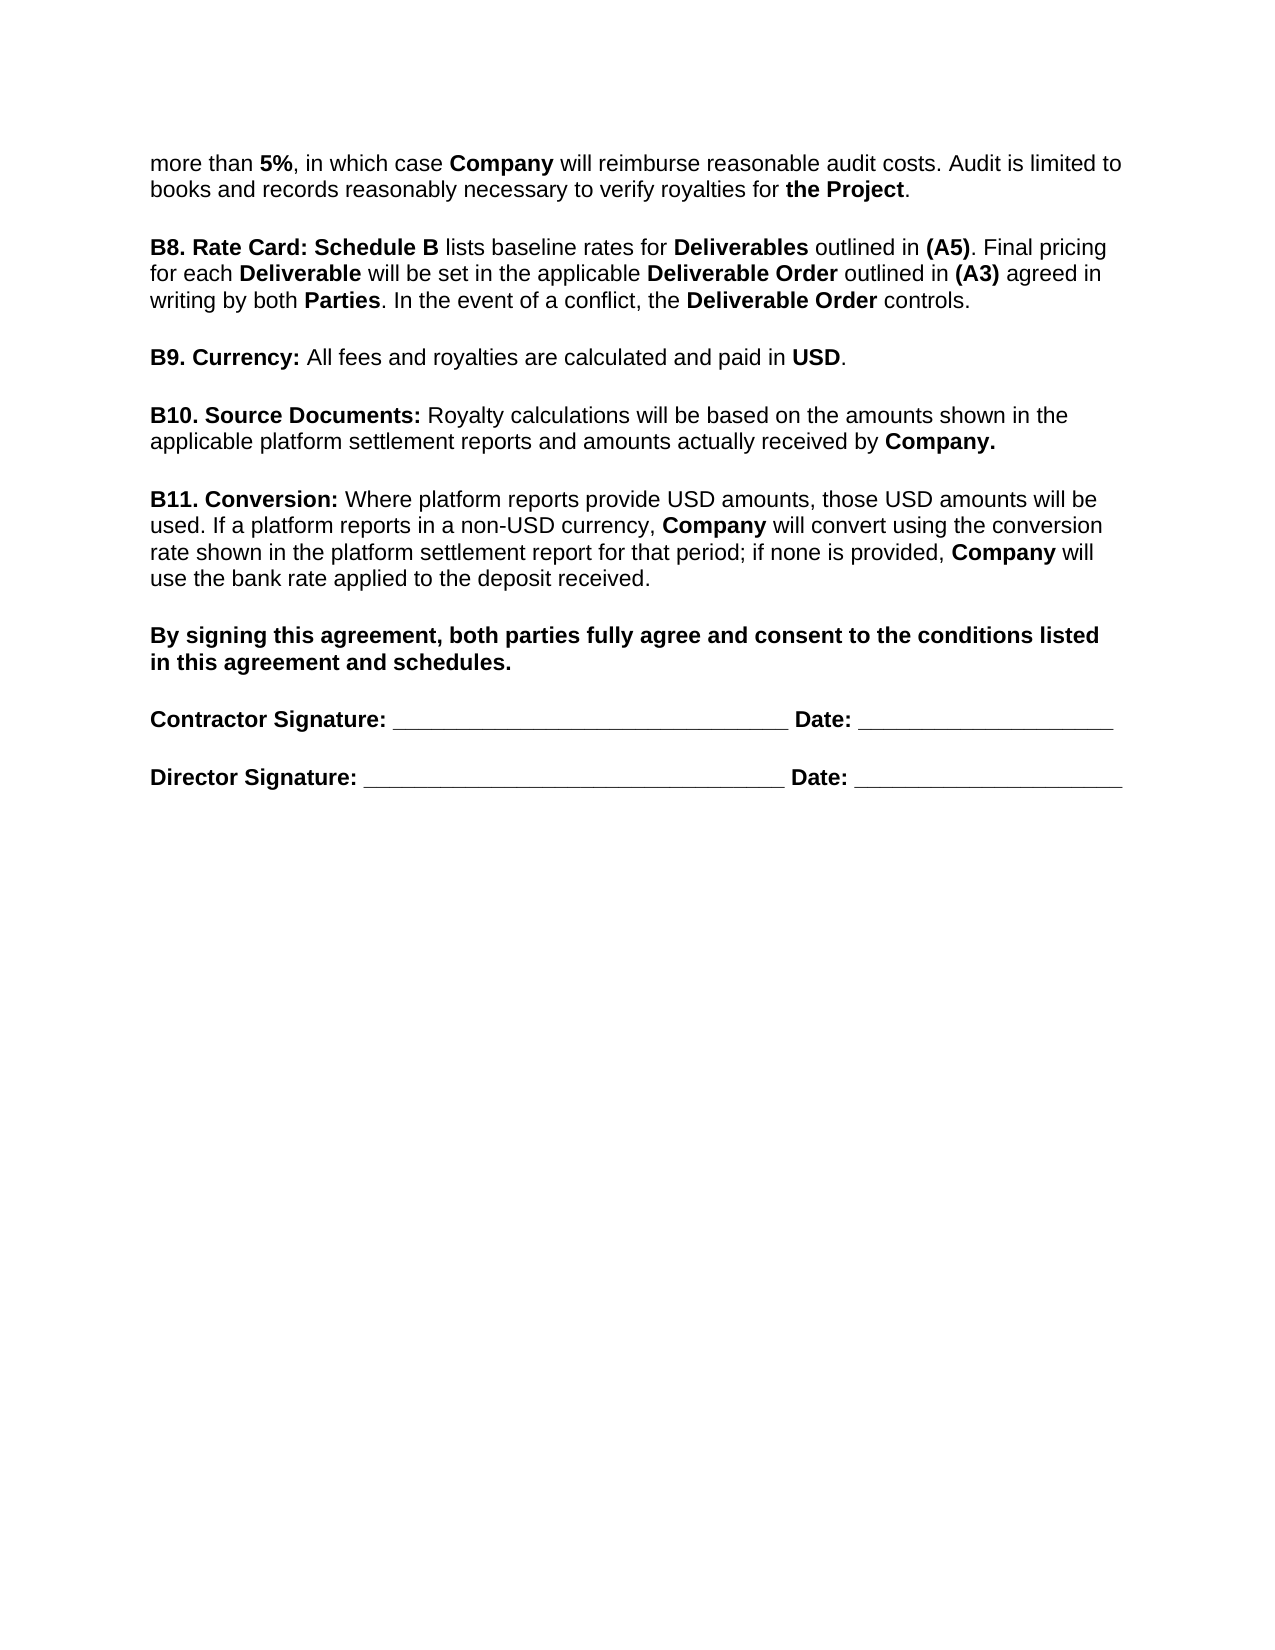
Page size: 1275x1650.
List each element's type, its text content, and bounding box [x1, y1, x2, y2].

text more than 5%, in which case Company will reimburse reasonable audit costs. Audit is limited to books and records reasonably necessary to verify royalties for the Project. [150, 150, 1125, 203]
text B10. Source Documents: Royalty calculations will be based on the amounts shown in the applicable platform settlement reports and amounts actually received by Company. [150, 402, 1125, 454]
text B9. Currency: All fees and royalties are calculated and paid in USD. [150, 344, 1125, 371]
text B8. Rate Card: Schedule B lists baseline rates for Deliverables outlined in (A5). Final pricing for each Deliverable will be set in the applicable Deliverable Order outlined in (A3) agreed in writing by both Parties. In the event of a conflict, the Deliverable Order controls. [150, 234, 1125, 313]
text By signing this agreement, both parties fully agree and consent to the conditions listed in this agreement and schedules. [150, 622, 1125, 675]
text B11. Conversion: Where platform reports provide USD amounts, those USD amounts will be used. If a platform reports in a non-USD currency, Company will convert using the conversion rate shown in the platform settlement report for that period; if none is provided, Company will use the bank rate applied to the deposit received. [150, 486, 1125, 591]
text Contractor Signature: _______________________________ Date: ____________________ [150, 706, 1125, 733]
text Director Signature: _________________________________ Date: _____________________ [150, 764, 1125, 790]
